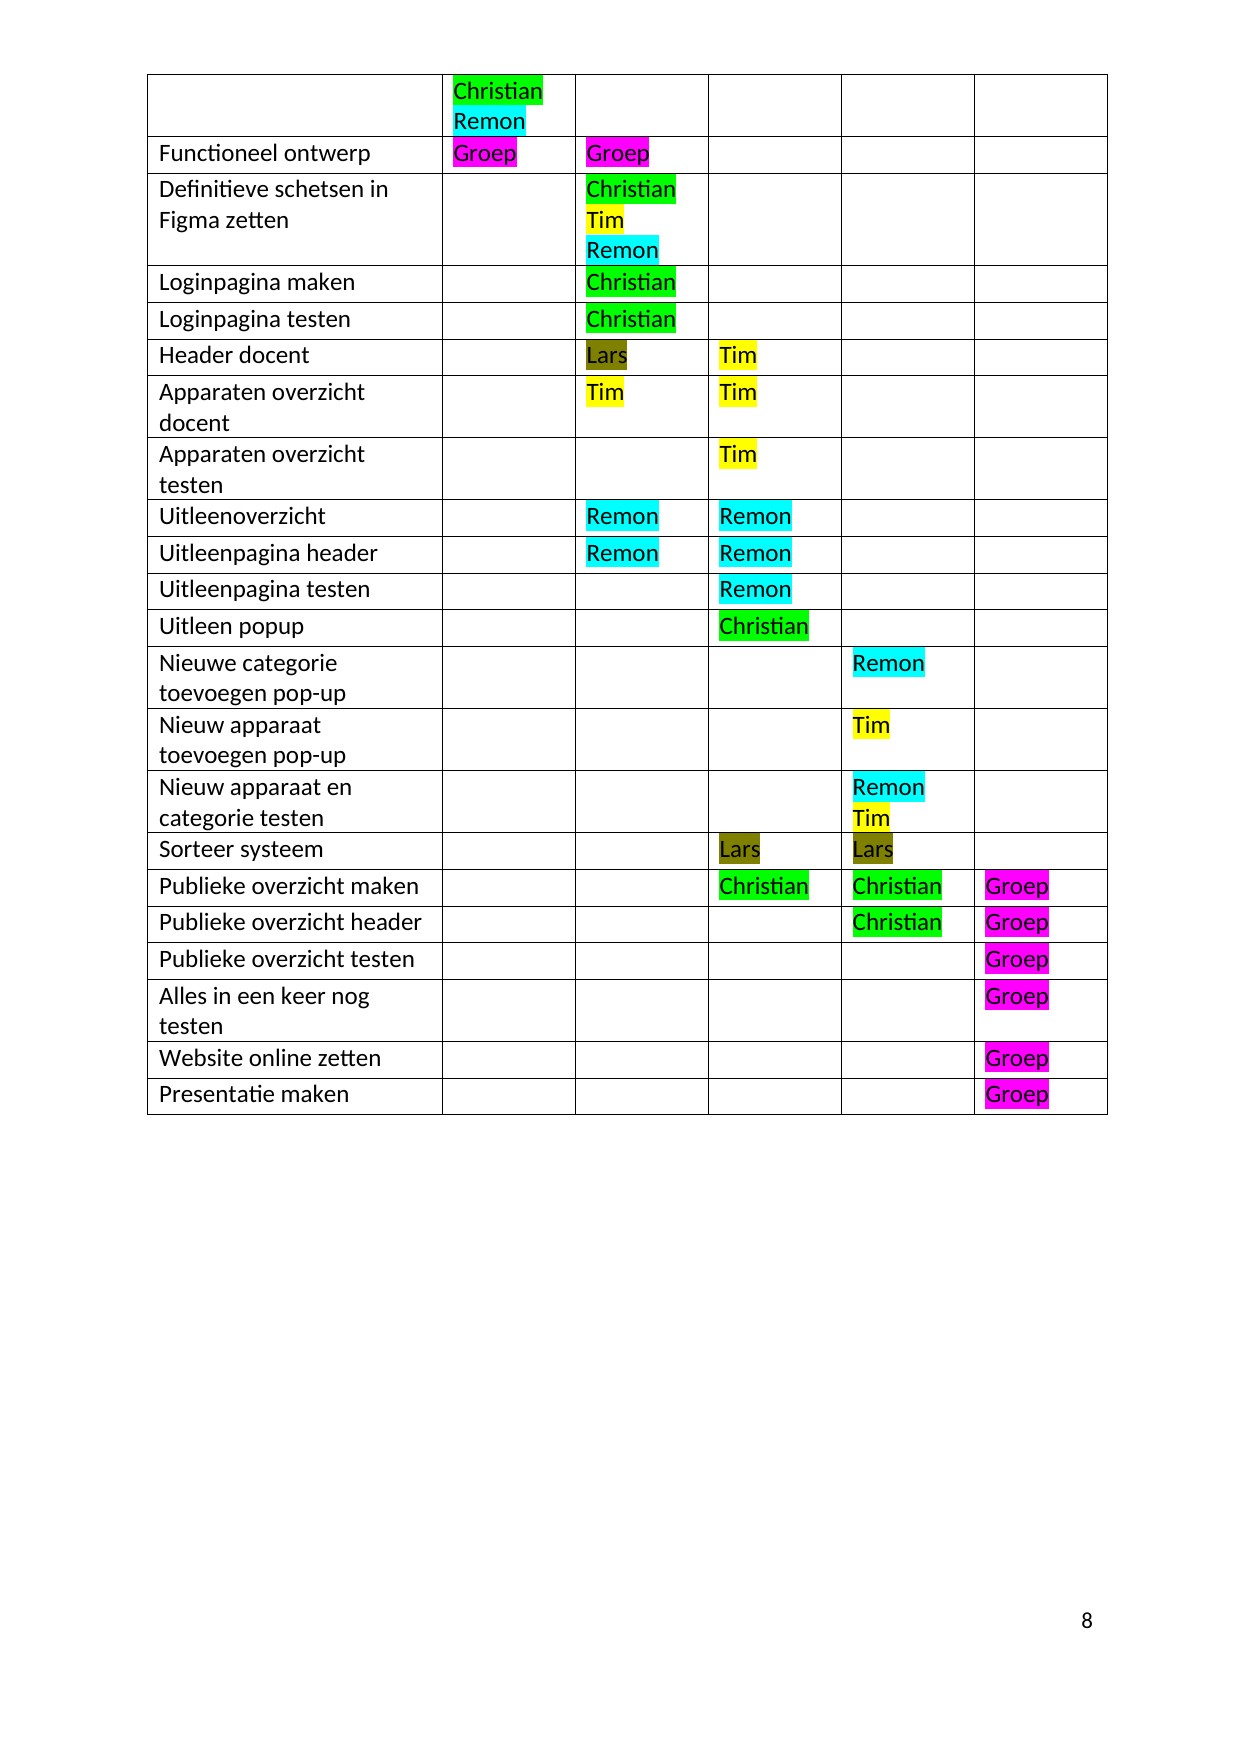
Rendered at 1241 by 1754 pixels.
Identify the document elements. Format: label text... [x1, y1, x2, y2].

table_cell Tim [709, 438, 841, 499]
table_cell [443, 771, 575, 832]
table_cell [842, 303, 974, 338]
table_cell Christian [576, 303, 708, 338]
table_cell Groep [975, 980, 1107, 1041]
table_cell [975, 771, 1107, 832]
table_cell Loginpagina testen [148, 303, 442, 338]
table_cell Presentatie maken [148, 1079, 442, 1114]
table_cell [709, 943, 841, 979]
table_cell [443, 537, 575, 573]
table_cell [709, 266, 841, 302]
table_cell Tim [576, 376, 708, 437]
table_cell [709, 771, 841, 832]
table_cell Groep [975, 1079, 1107, 1114]
table_cell Tim [709, 376, 841, 437]
table_cell [576, 980, 708, 1041]
table_cell Christian Remon [443, 75, 575, 136]
table_cell [842, 174, 974, 265]
table_cell [709, 907, 841, 942]
table_cell [842, 75, 974, 136]
table_cell Definitieve schetsen in Figma zetten [148, 174, 442, 265]
table_cell [975, 610, 1107, 646]
table_cell [576, 1079, 708, 1114]
table_cell [842, 438, 974, 499]
table_cell Remon [576, 537, 708, 573]
table_cell [443, 709, 575, 770]
table_cell [975, 376, 1107, 437]
table_cell [709, 1042, 841, 1078]
table_cell [709, 647, 841, 708]
table_cell Uitleenpagina testen [148, 574, 442, 609]
table_cell Christian Tim Remon [576, 174, 708, 265]
table_cell [975, 266, 1107, 302]
table_cell [576, 870, 708, 906]
table_cell Lars [576, 340, 708, 375]
table_cell Tim [842, 709, 974, 770]
table_cell [576, 574, 708, 609]
table_cell Lars [709, 833, 841, 869]
table_cell [842, 1042, 974, 1078]
table_cell Nieuw apparaat en categorie testen [148, 771, 442, 832]
table_cell [576, 647, 708, 708]
table_cell [443, 500, 575, 536]
table_cell Tim [709, 340, 841, 375]
table_cell [576, 907, 708, 942]
table_cell [443, 980, 575, 1041]
table_cell Apparaten overzicht testen [148, 438, 442, 499]
table_cell [842, 137, 974, 172]
table_cell [842, 1079, 974, 1114]
table_cell [443, 376, 575, 437]
table_cell [842, 980, 974, 1041]
table_cell Publieke overzicht header [148, 907, 442, 942]
table_cell Remon [709, 574, 841, 609]
table_cell [975, 833, 1107, 869]
table_cell [576, 75, 708, 136]
table_cell [443, 266, 575, 302]
table_cell Sorteer systeem [148, 833, 442, 869]
table_cell [709, 709, 841, 770]
table_cell Remon [576, 500, 708, 536]
table_cell [975, 137, 1107, 172]
table_cell [709, 1079, 841, 1114]
table_cell [709, 75, 841, 136]
table_cell [443, 438, 575, 499]
table_cell [842, 340, 974, 375]
table_cell [443, 943, 575, 979]
table_cell [148, 75, 442, 136]
table_cell Loginpagina maken [148, 266, 442, 302]
table_cell [975, 438, 1107, 499]
table_cell Uitleenoverzicht [148, 500, 442, 536]
table_cell Remon [709, 537, 841, 573]
table_cell Groep [975, 907, 1107, 942]
table_cell [576, 943, 708, 979]
table_cell [443, 907, 575, 942]
table_cell [975, 500, 1107, 536]
table_cell [443, 610, 575, 646]
table_cell Groep [576, 137, 708, 172]
table_cell [975, 647, 1107, 708]
table_cell [443, 174, 575, 265]
table_cell Groep [975, 1042, 1107, 1078]
table_cell Alles in een keer nog testen [148, 980, 442, 1041]
table_cell [443, 647, 575, 708]
table_cell Nieuw apparaat toevoegen pop-up [148, 709, 442, 770]
table_cell Lars [842, 833, 974, 869]
table_cell Uitleenpagina header [148, 537, 442, 573]
table_cell [975, 75, 1107, 136]
table_cell Website online zetten [148, 1042, 442, 1078]
table_cell [975, 574, 1107, 609]
table_cell Remon [842, 647, 974, 708]
table_cell Uitleen popup [148, 610, 442, 646]
table_cell [975, 340, 1107, 375]
table_cell Publieke overzicht testen [148, 943, 442, 979]
table_cell [576, 833, 708, 869]
table_cell Christian [842, 907, 974, 942]
table_cell [576, 771, 708, 832]
table_cell [842, 537, 974, 573]
table_cell [842, 610, 974, 646]
table_cell [842, 266, 974, 302]
table_cell [709, 174, 841, 265]
table_cell [443, 870, 575, 906]
table_cell [443, 340, 575, 375]
table_cell [443, 833, 575, 869]
table_cell Groep [443, 137, 575, 172]
table_cell [443, 1079, 575, 1114]
table_cell Groep [975, 870, 1107, 906]
table_cell [842, 574, 974, 609]
table_cell [443, 574, 575, 609]
table_cell Remon Tim [842, 771, 974, 832]
table_cell Christian [709, 610, 841, 646]
table_cell [709, 980, 841, 1041]
table_cell [975, 303, 1107, 338]
table_cell Header docent [148, 340, 442, 375]
table_cell Groep [975, 943, 1107, 979]
table_cell [975, 537, 1107, 573]
table_cell [975, 709, 1107, 770]
table_cell [443, 303, 575, 338]
table_cell Functioneel ontwerp [148, 137, 442, 172]
table_cell [842, 943, 974, 979]
table_cell [842, 500, 974, 536]
table_cell Nieuwe categorie toevoegen pop-up [148, 647, 442, 708]
table_cell Publieke overzicht maken [148, 870, 442, 906]
table_cell [576, 438, 708, 499]
table_cell [975, 174, 1107, 265]
table_cell [576, 610, 708, 646]
table_cell [576, 709, 708, 770]
table_cell Remon [709, 500, 841, 536]
table_cell [709, 303, 841, 338]
table_cell Apparaten overzicht docent [148, 376, 442, 437]
table_cell [842, 376, 974, 437]
table_cell Christian [709, 870, 841, 906]
table_cell Christian [576, 266, 708, 302]
table_cell [443, 1042, 575, 1078]
table_cell [709, 137, 841, 172]
table_cell Christian [842, 870, 974, 906]
table_cell [576, 1042, 708, 1078]
